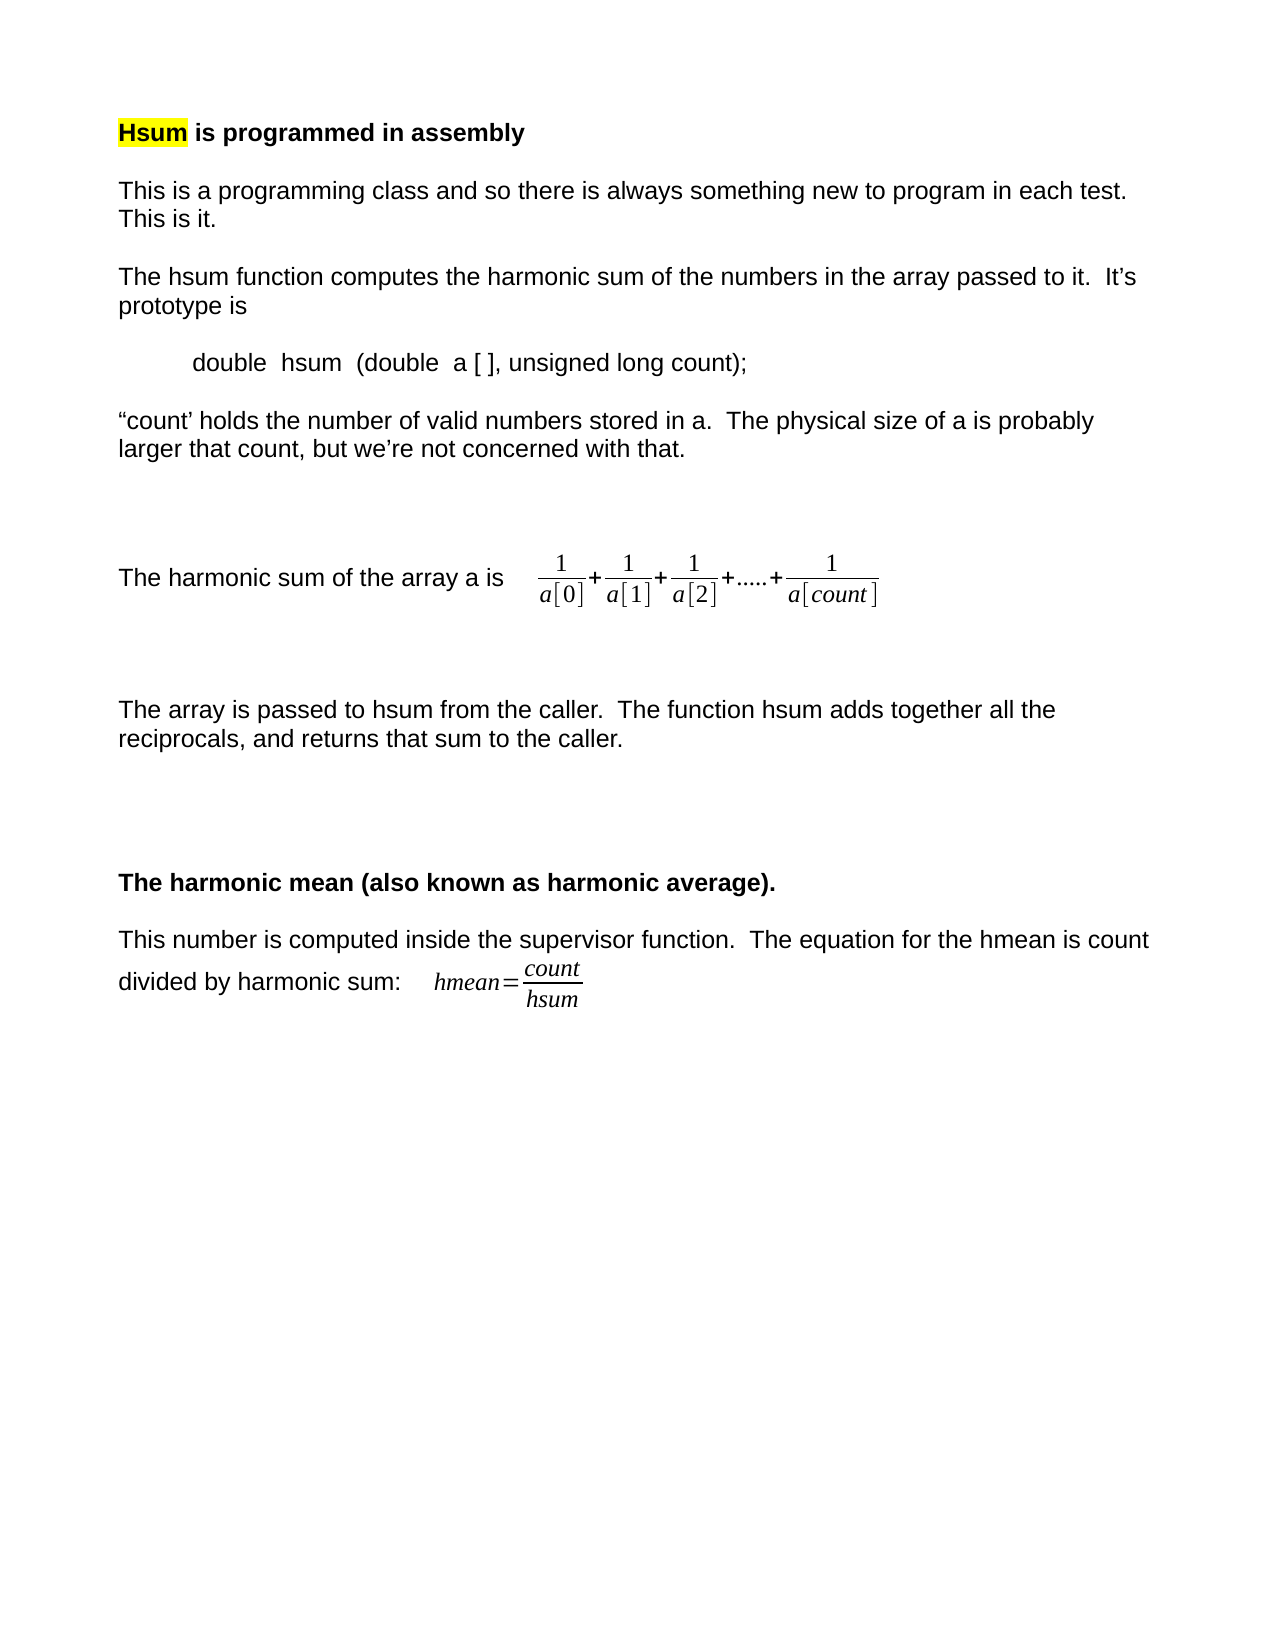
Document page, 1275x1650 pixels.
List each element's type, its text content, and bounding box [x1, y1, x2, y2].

text The hsum function computes the harmonic sum of the numbers in the array passed to it. It’s prototype is [118, 262, 1157, 319]
text Hsum is programmed in assembly [118, 118, 1157, 147]
text The array is passed to hsum from the caller. The function hsum adds together all the reciprocals, and returns that sum to the caller. [118, 695, 1157, 753]
text double hsum (double a [ ], unsigned long count); [118, 348, 1157, 377]
text This is a programming class and so there is always something new to program in each test. This is it. [118, 176, 1157, 233]
text “count’ holds the number of valid numbers stored in a. The physical size of a is probably larger that count, but we’re not concerned with that. [118, 406, 1157, 463]
text This number is computed inside the supervisor function. The equation for the hmean is count divided by harmonic sum: [118, 925, 1157, 1013]
text The harmonic mean (also known as harmonic average). [118, 868, 1157, 897]
text The harmonic sum of the array a is [118, 549, 1157, 609]
